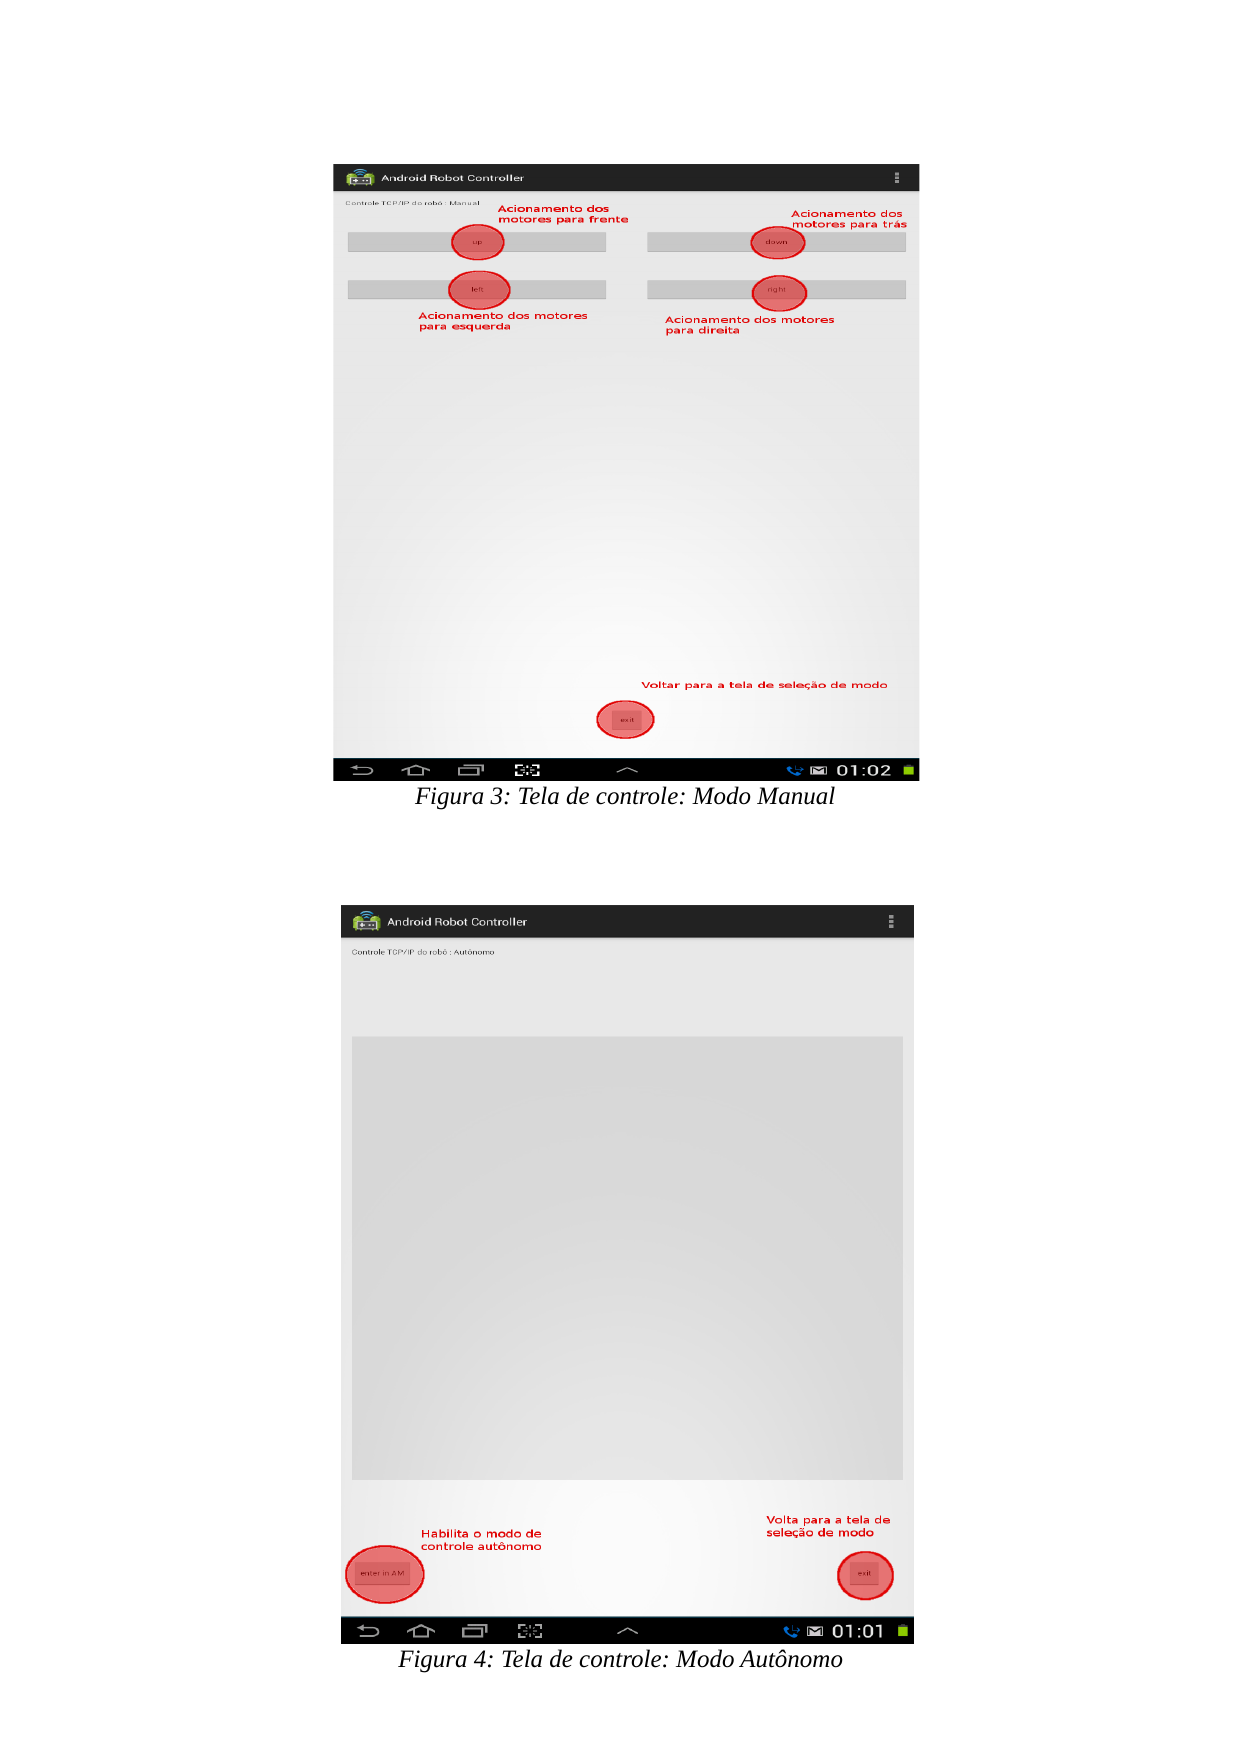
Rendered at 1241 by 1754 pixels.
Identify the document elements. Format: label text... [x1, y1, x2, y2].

text Figura 3: Tela de controle: Modo Manual [333, 781, 919, 809]
picture [341, 905, 914, 1644]
picture [333, 164, 920, 781]
text Figura 4: Tela de controle: Modo Autônomo [341, 1644, 903, 1673]
text [341, 894, 903, 905]
